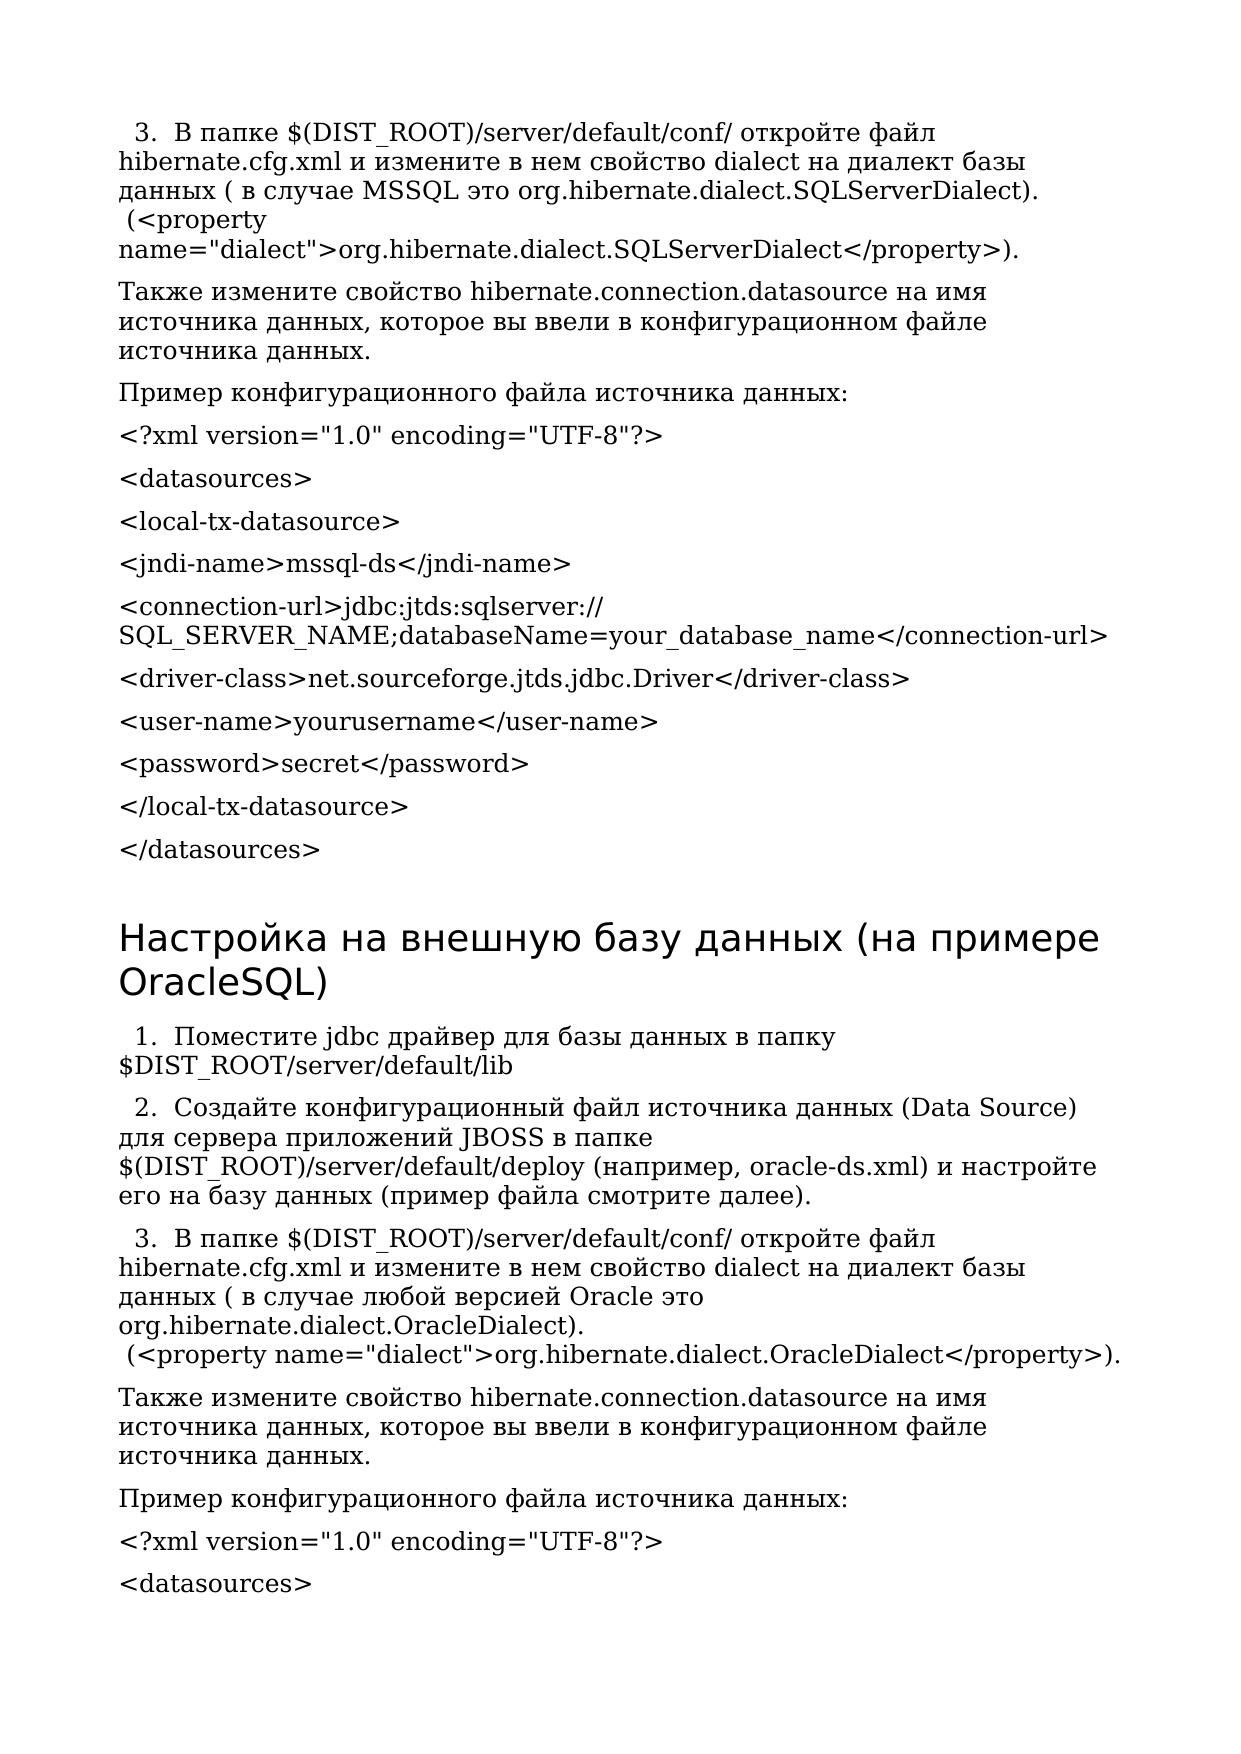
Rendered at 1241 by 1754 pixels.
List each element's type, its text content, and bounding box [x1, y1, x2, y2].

list Поместите jdbc драйвер для базы данных в папку $DIST_ROOT/server/default/lib [118, 1022, 1122, 1080]
list Создайте конфигурационный файл источника данных (Data Source) для сервера приложений JBOSS в папке $(DIST_ROOT)/server/default/deploy (например, oracle-ds.xml) и настройте его на базу данных (пример файла смотрите далее). [118, 1094, 1122, 1210]
subtitle Настройка на внешную базу данных (на примере OracleSQL) [118, 916, 1122, 1004]
text <datasources> [118, 1570, 1122, 1599]
text Пример конфигурационного файла источника данных: [118, 378, 1122, 408]
text <?xml version="1.0" encoding="UTF-8"?> [118, 421, 1122, 450]
text <driver-class>net.sourceforge.jtds.jdbc.Driver</driver-class> [118, 664, 1122, 693]
text <jndi-name>mssql-ds</jndi-name> [118, 549, 1122, 578]
text <datasources> [118, 464, 1122, 493]
text <?xml version="1.0" encoding="UTF-8"?> [118, 1527, 1122, 1556]
text </local-tx-datasource> [118, 792, 1122, 821]
text Также измените свойство hibernate.connection.datasource на имя источника данных, которое вы ввели в конфигурационном файле источника данных. [118, 277, 1122, 365]
text Также измените свойство hibernate.connection.datasource на имя источника данных, которое вы ввели в конфигурационном файле источника данных. [118, 1383, 1122, 1471]
text Пример конфигурационного файла источника данных: [118, 1484, 1122, 1513]
text <connection-url>jdbc:jtds:sqlserver://SQL_SERVER_NAME;databaseName=your_database_name</connection-url> [118, 592, 1122, 650]
list В папке $(DIST_ROOT)/server/default/conf/ откройте файл hibernate.cfg.xml и измените в нем свойство dialect на диалект базы данных ( в случае любой версией Oracle это org.hibernate.dialect.OracleDialect). (<property name="dialect">org.hibernate.dialect.OracleDialect</property>). [118, 1224, 1122, 1370]
text <password>secret</password> [118, 749, 1122, 778]
text <user-name>yourusername</user-name> [118, 707, 1122, 736]
text </datasources> [118, 835, 1122, 864]
list В папке $(DIST_ROOT)/server/default/conf/ откройте файл hibernate.cfg.xml и измените в нем свойство dialect на диалект базы данных ( в случае MSSQL это org.hibernate.dialect.SQLServerDialect). (<property name="dialect">org.hibernate.dialect.SQLServerDialect</property>). [118, 118, 1122, 264]
text <local-tx-datasource> [118, 507, 1122, 536]
